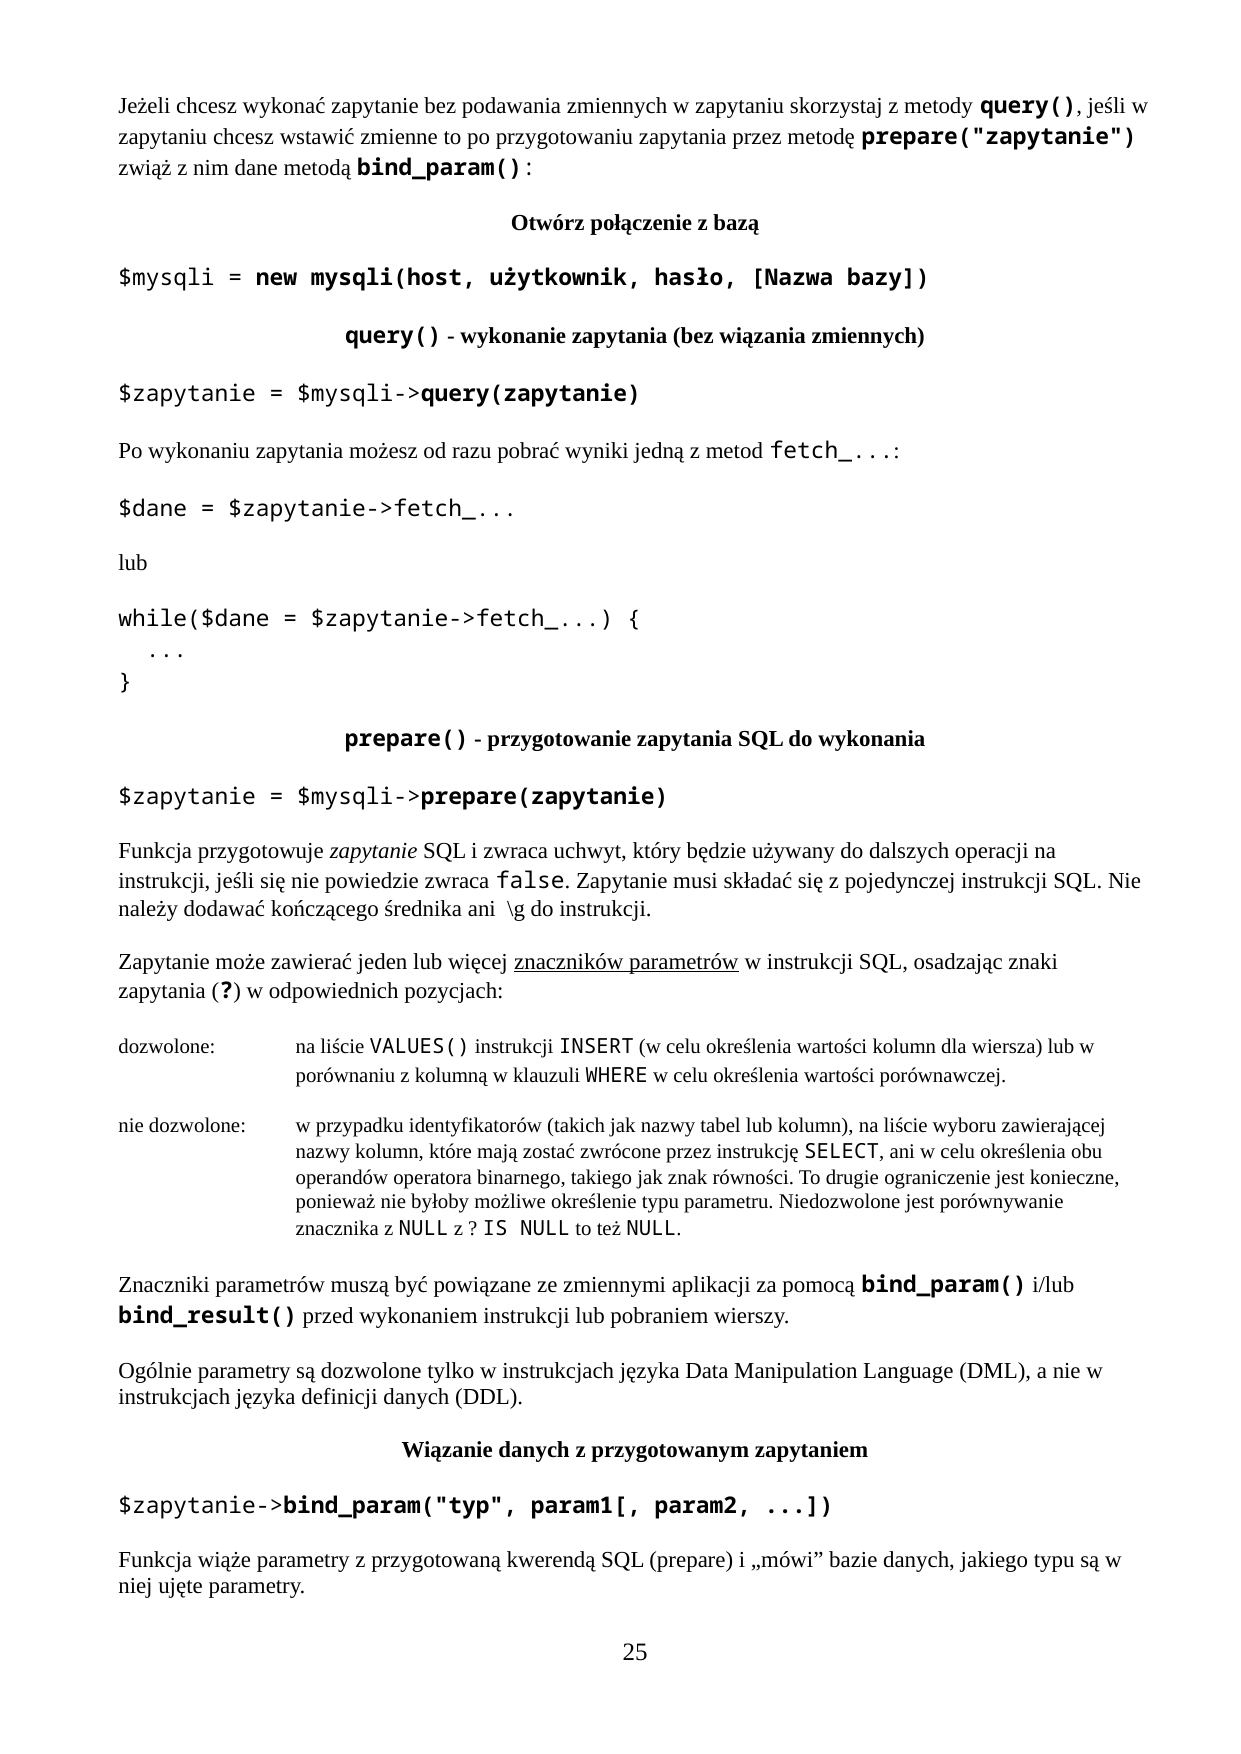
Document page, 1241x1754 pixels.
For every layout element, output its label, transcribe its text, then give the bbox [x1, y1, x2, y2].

text $zapytanie = $mysqli->prepare(zapytanie) [118, 780, 1152, 811]
text $zapytanie = $mysqli->query(zapytanie) [118, 377, 1152, 408]
text $mysqli = new mysqli(host, użytkownik, hasło, [Nazwa bazy]) [118, 261, 1152, 293]
text prepare() - przygotowanie zapytania SQL do wykonania [118, 722, 1152, 753]
text $zapytanie->bind_param("typ", param1[, param2, ...]) [118, 1489, 1152, 1520]
text while($dane = $zapytanie->fetch_...) { [118, 602, 1152, 633]
text Funkcja przygotowuje zapytanie SQL i zwraca uchwyt, który będzie używany do dalszych operacji na instrukcji, jeśli się nie powiedzie zwraca false. Zapytanie musi składać się z pojedynczej instrukcji SQL. Nie należy dodawać kończącego średnika ani \g do instrukcji. [118, 837, 1152, 921]
text $dane = $zapytanie->fetch_... [118, 492, 1152, 523]
text Po wykonaniu zapytania możesz od razu pobrać wyniki jedną z metod fetch_...: [118, 434, 1152, 465]
text query() - wykonanie zapytania (bez wiązania zmiennych) [118, 319, 1152, 350]
text } [118, 664, 1152, 696]
text Ogólnie parametry są dozwolone tylko w instrukcjach języka Data Manipulation Language (DML), a nie w instrukcjach języka definicji danych (DDL). [118, 1357, 1152, 1409]
text nie dozwolone: w przypadku identyfikatorów (takich jak nazwy tabel lub kolumn), na liście wyboru zawierającej nazwy kolumn, które mają zostać zwrócone przez instrukcję SELECT, ani w celu określenia obu operandów operatora binarnego, takiego jak znak równości. To drugie ograniczenie jest konieczne, ponieważ nie byłoby możliwe określenie typu parametru. Niedozwolone jest porównywanie znacznika z NULL z ? IS NULL to też NULL. [118, 1113, 1152, 1242]
text ... [118, 633, 1152, 664]
text Funkcja wiąże parametry z przygotowaną kwerendą SQL (prepare) i „mówi” bazie danych, jakiego typu są w niej ujęte parametry. [118, 1546, 1152, 1599]
text lub [118, 549, 1152, 576]
text Zapytanie może zawierać jeden lub więcej znaczników parametrów w instrukcji SQL, osadzając znaki zapytania (?) w odpowiednich pozycjach: [118, 948, 1152, 1005]
text dozwolone: na liście VALUES() instrukcji INSERT (w celu określenia wartości kolumn dla wiersza) lub w porównaniu z kolumną w klauzuli WHERE w celu określenia wartości porównawczej. [118, 1032, 1152, 1088]
text Wiązanie danych z przygotowanym zapytaniem [118, 1436, 1152, 1462]
text Otwórz połączenie z bazą [118, 209, 1152, 235]
text Znaczniki parametrów muszą być powiązane ze zmiennymi aplikacji za pomocą bind_param() i/lub bind_result() przed wykonaniem instrukcji lub pobraniem wierszy. [118, 1268, 1152, 1331]
text Jeżeli chcesz wykonać zapytanie bez podawania zmiennych w zapytaniu skorzystaj z metody query(), jeśli w zapytaniu chcesz wstawić zmienne to po przygotowaniu zapytania przez metodę prepare("zapytanie") zwiąż z nim dane metodą bind_param(): [118, 88, 1152, 182]
